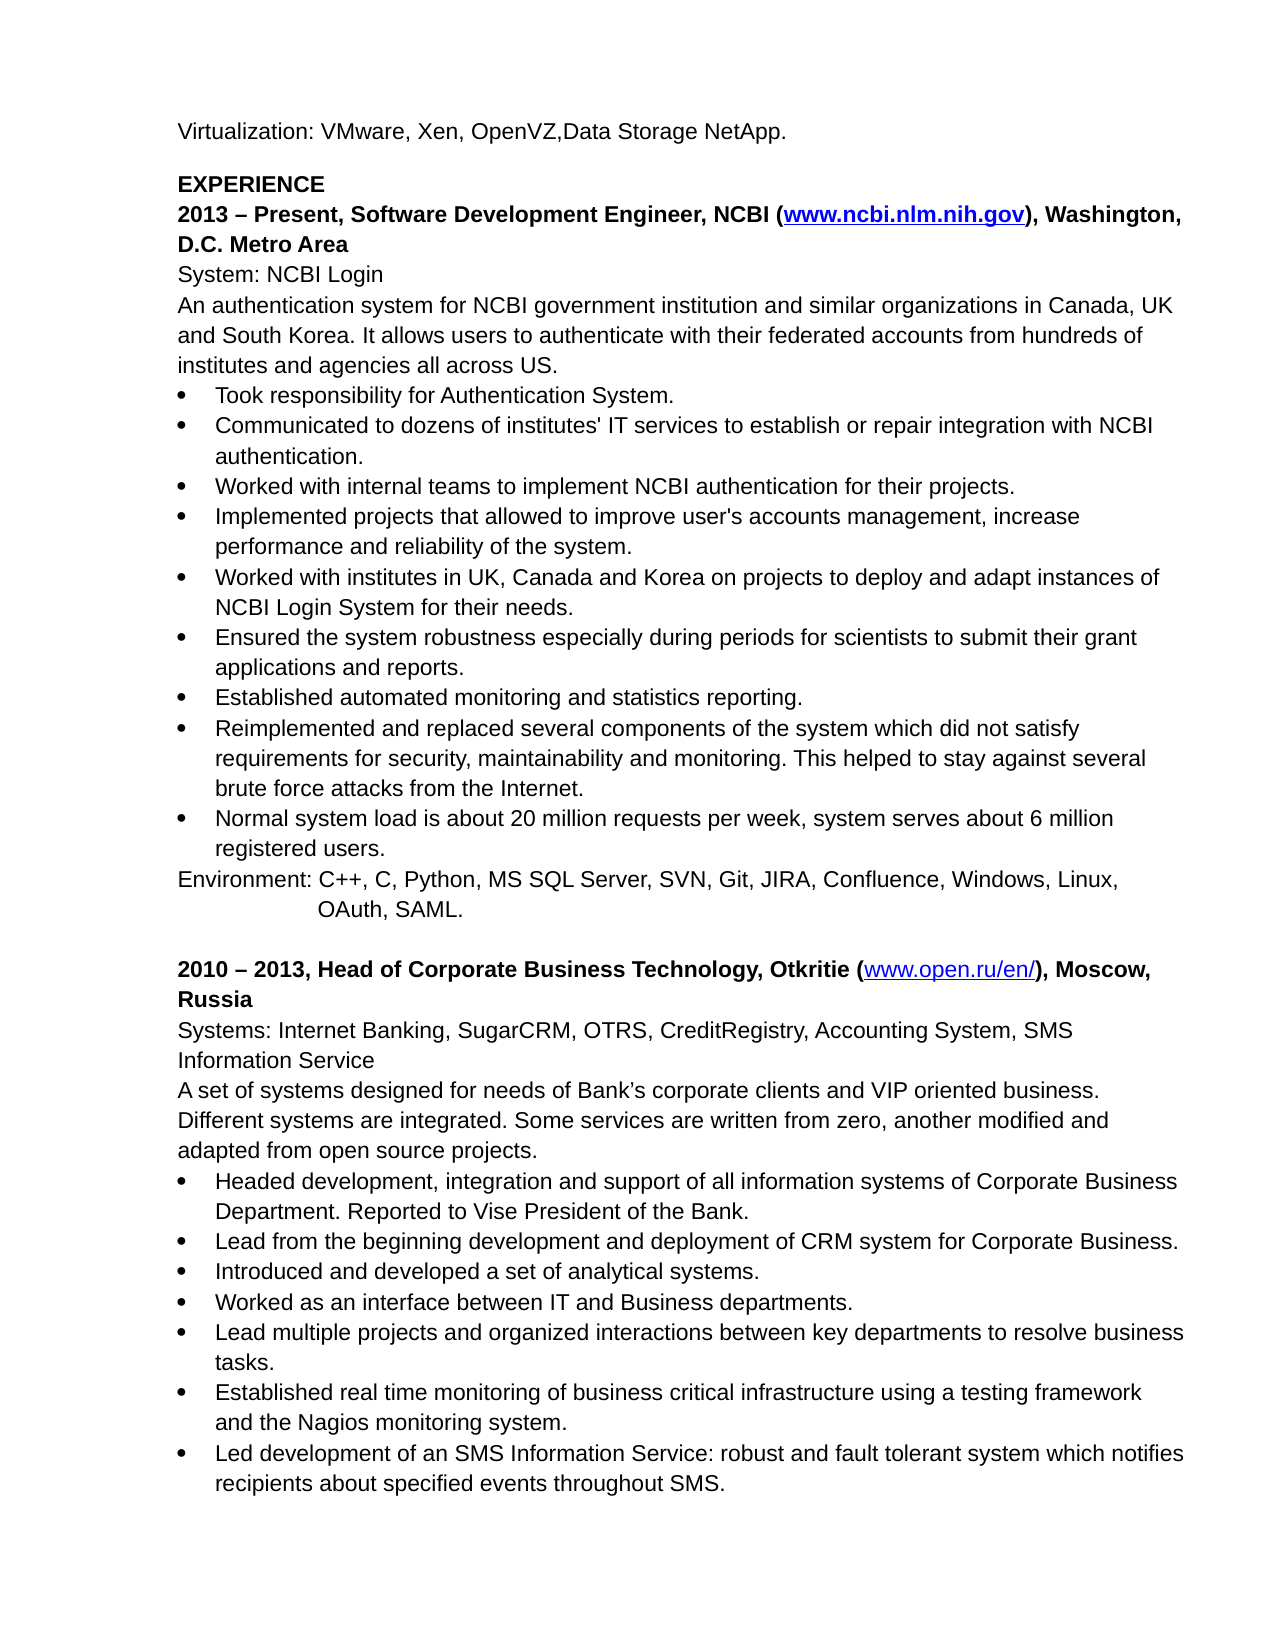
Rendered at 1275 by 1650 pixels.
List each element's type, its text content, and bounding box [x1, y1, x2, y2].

list Took responsibility for Authentication System. [177, 382, 1186, 409]
text Environment: C++, C, Python, MS SQL Server, SVN, Git, JIRA, Confluence, Windows, Linux, [177, 866, 1186, 892]
list Communicated to dozens of institutes' IT services to establish or repair integration with NCBI authentication. [177, 412, 1186, 469]
text System: NCBI Login [177, 261, 1186, 288]
text Virtualization: VMware, Xen, OpenVZ,Data Storage NetApp. [177, 118, 1186, 144]
list Lead from the beginning development and deployment of CRM system for Corporate Business. [177, 1228, 1186, 1254]
text An authentication system for NCBI government institution and similar organizations in Canada, UK and South Korea. It allows users to authenticate with their federated accounts from hundreds of institutes and agencies all across US. [177, 292, 1186, 378]
list Lead multiple projects and organized interactions between key departments to resolve business tasks. [177, 1319, 1186, 1375]
text EXPERIENCE [177, 171, 1186, 197]
list Worked as an interface between IT and Business departments. [177, 1288, 1186, 1315]
list Worked with internal teams to implement NCBI authentication for their projects. [177, 473, 1186, 499]
list Ensured the system robustness especially during periods for scientists to submit their grant applications and reports. [177, 624, 1186, 681]
list Headed development, integration and support of all information systems of Corporate Business Department. Reported to Vise President of the Bank. [177, 1168, 1186, 1224]
text 2010 – 2013, Head of Corporate Business Technology, Otkritie (www.open.ru/en/), Moscow, Russia [177, 956, 1186, 1013]
list Introduced and developed a set of analytical systems. [177, 1258, 1186, 1285]
text 2013 – Present, Software Development Engineer, NCBI (www.ncbi.nlm.nih.gov), Washington, D.C. Metro Area [177, 201, 1186, 258]
list Established real time monitoring of business critical infrastructure using a testing framework and the Nagios monitoring system. [177, 1379, 1186, 1436]
list Led development of an SMS Information Service: robust and fault tolerant system which notifies recipients about specified events throughout SMS. [177, 1439, 1186, 1496]
text Systems: Internet Banking, SugarCRM, OTRS, CreditRegistry, Accounting System, SMS Information Service [177, 1017, 1186, 1073]
text A set of systems designed for needs of Bank’s corporate clients and VIP oriented business. Different systems are integrated. Some services are written from zero, another modified and adapted from open source projects. [177, 1077, 1186, 1164]
list Normal system load is about 20 million requests per week, system serves about 6 million registered users. [177, 805, 1186, 862]
list Worked with institutes in UK, Canada and Korea on projects to deploy and adapt instances of NCBI Login System for their needs. [177, 563, 1186, 620]
list Implemented projects that allowed to improve user's accounts management, increase performance and reliability of the system. [177, 503, 1186, 560]
list Established automated monitoring and statistics reporting. [177, 684, 1186, 711]
text OAuth, SAML. [177, 896, 1186, 922]
list Reimplemented and replaced several components of the system which did not satisfy requirements for security, maintainability and monitoring. This helped to stay against several brute force attacks from the Internet. [177, 714, 1186, 801]
